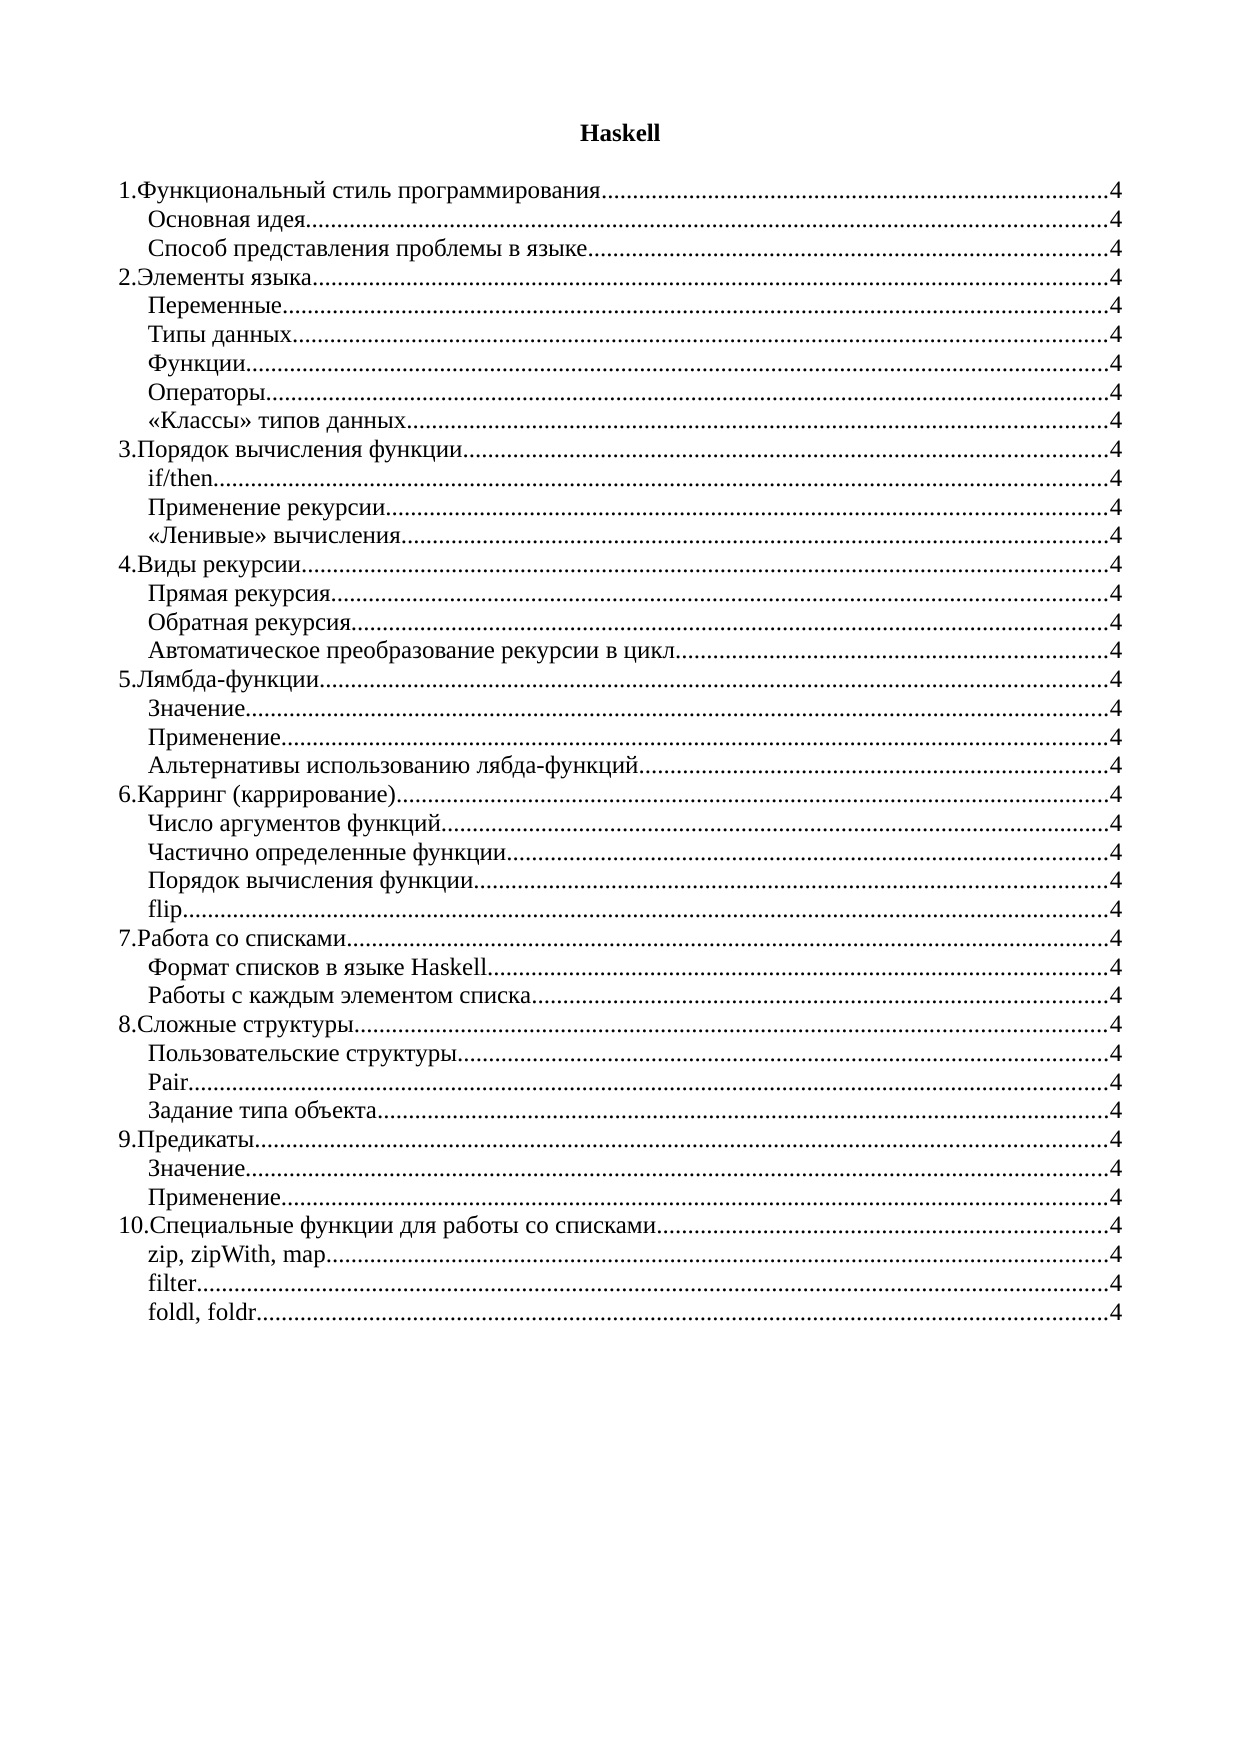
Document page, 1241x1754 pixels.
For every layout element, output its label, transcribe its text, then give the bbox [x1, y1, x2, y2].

text foldl, foldr 4 [148, 1297, 1122, 1326]
text Число аргументов функций 4 [148, 808, 1122, 837]
text Haskell [118, 118, 1122, 147]
text 8.Сложные структуры 4 [118, 1009, 1122, 1038]
text Переменные 4 [148, 291, 1122, 319]
text Работы с каждым элементом списка 4 [148, 981, 1122, 1009]
text Задание типа объекта 4 [148, 1096, 1122, 1124]
text flip 4 [148, 894, 1122, 923]
text Частично определенные функции 4 [148, 837, 1122, 866]
text 6.Карринг (каррирование) 4 [118, 779, 1122, 808]
text 9.Предикаты 4 [118, 1124, 1122, 1153]
text Типы данных 4 [148, 319, 1122, 348]
text Функции 4 [148, 348, 1122, 377]
text Формат списков в языке Haskell 4 [148, 952, 1122, 981]
text Применение 4 [148, 1182, 1122, 1211]
text 7.Работа со списками 4 [118, 923, 1122, 952]
text «Ленивые» вычисления 4 [148, 521, 1122, 549]
text Прямая рекурсия 4 [148, 578, 1122, 607]
text Значение 4 [148, 1153, 1122, 1182]
text Pair 4 [148, 1067, 1122, 1096]
text zip, zipWith, map 4 [148, 1239, 1122, 1268]
text 5.Лямбда-функции 4 [118, 664, 1122, 693]
text Основная идея 4 [148, 204, 1122, 233]
text 1.Функциональный стиль программирования 4 [118, 176, 1122, 204]
text Альтернативы использованию лябда-функций 4 [148, 751, 1122, 779]
text Пользовательские структуры 4 [148, 1038, 1122, 1067]
text Способ представления проблемы в языке 4 [148, 233, 1122, 262]
text 3.Порядок вычисления функции 4 [118, 434, 1122, 463]
text Операторы 4 [148, 377, 1122, 406]
text 2.Элементы языка 4 [118, 262, 1122, 291]
text «Классы» типов данных 4 [148, 406, 1122, 434]
text 4.Виды рекурсии 4 [118, 549, 1122, 578]
text Порядок вычисления функции 4 [148, 866, 1122, 894]
text filter 4 [148, 1268, 1122, 1297]
text Обратная рекурсия 4 [148, 607, 1122, 636]
text Значение 4 [148, 693, 1122, 722]
text Применение рекурсии 4 [148, 492, 1122, 521]
text Автоматическое преобразование рекурсии в цикл 4 [148, 636, 1122, 664]
text if/then 4 [148, 463, 1122, 492]
text 10.Специальные функции для работы со списками 4 [118, 1211, 1122, 1239]
text Применение 4 [148, 722, 1122, 751]
